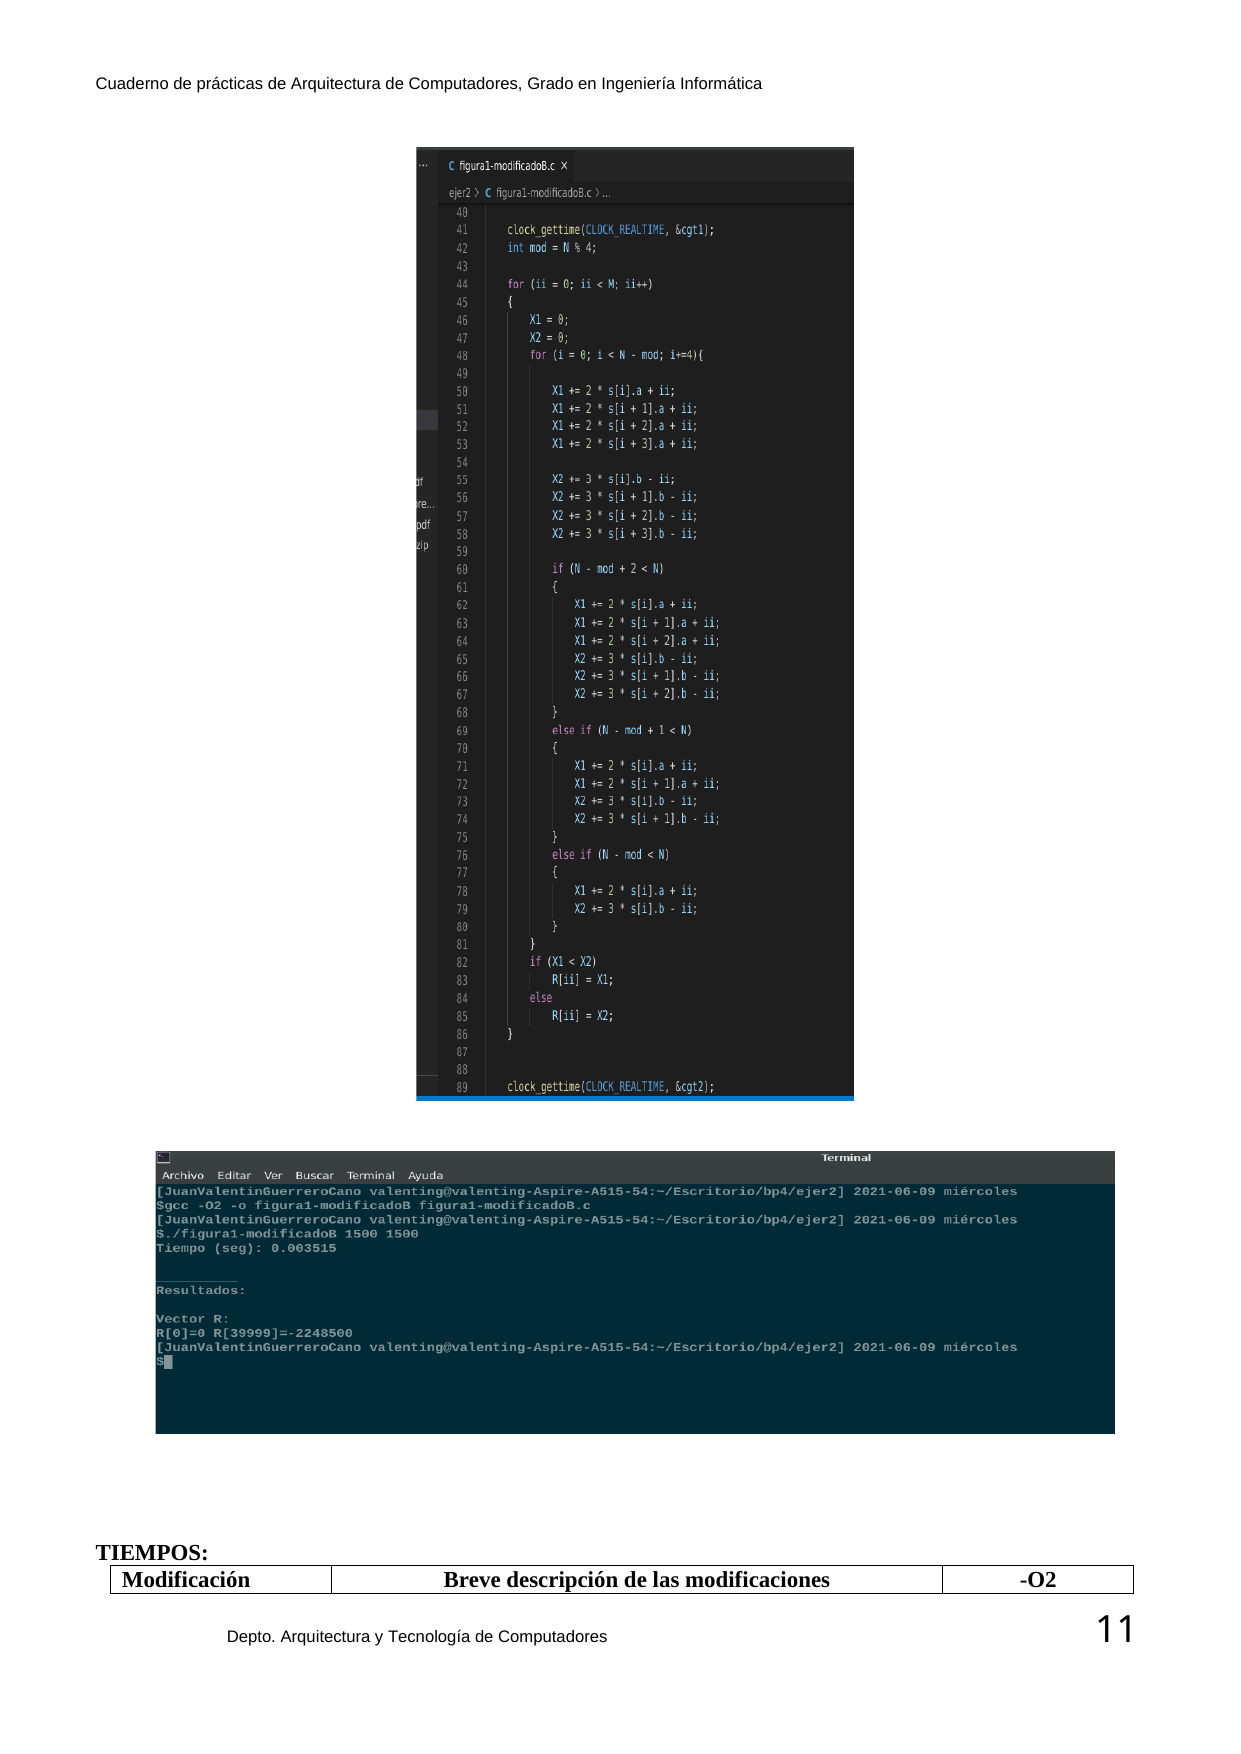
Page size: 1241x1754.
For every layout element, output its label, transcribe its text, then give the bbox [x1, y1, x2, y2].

text TIEMPOS: [95, 1539, 1137, 1565]
picture [416, 147, 562, 1101]
table_header -O2 [943, 1566, 1133, 1593]
table_header Modificación [111, 1566, 331, 1593]
table_header Breve descripción de las modificaciones [332, 1566, 942, 1593]
